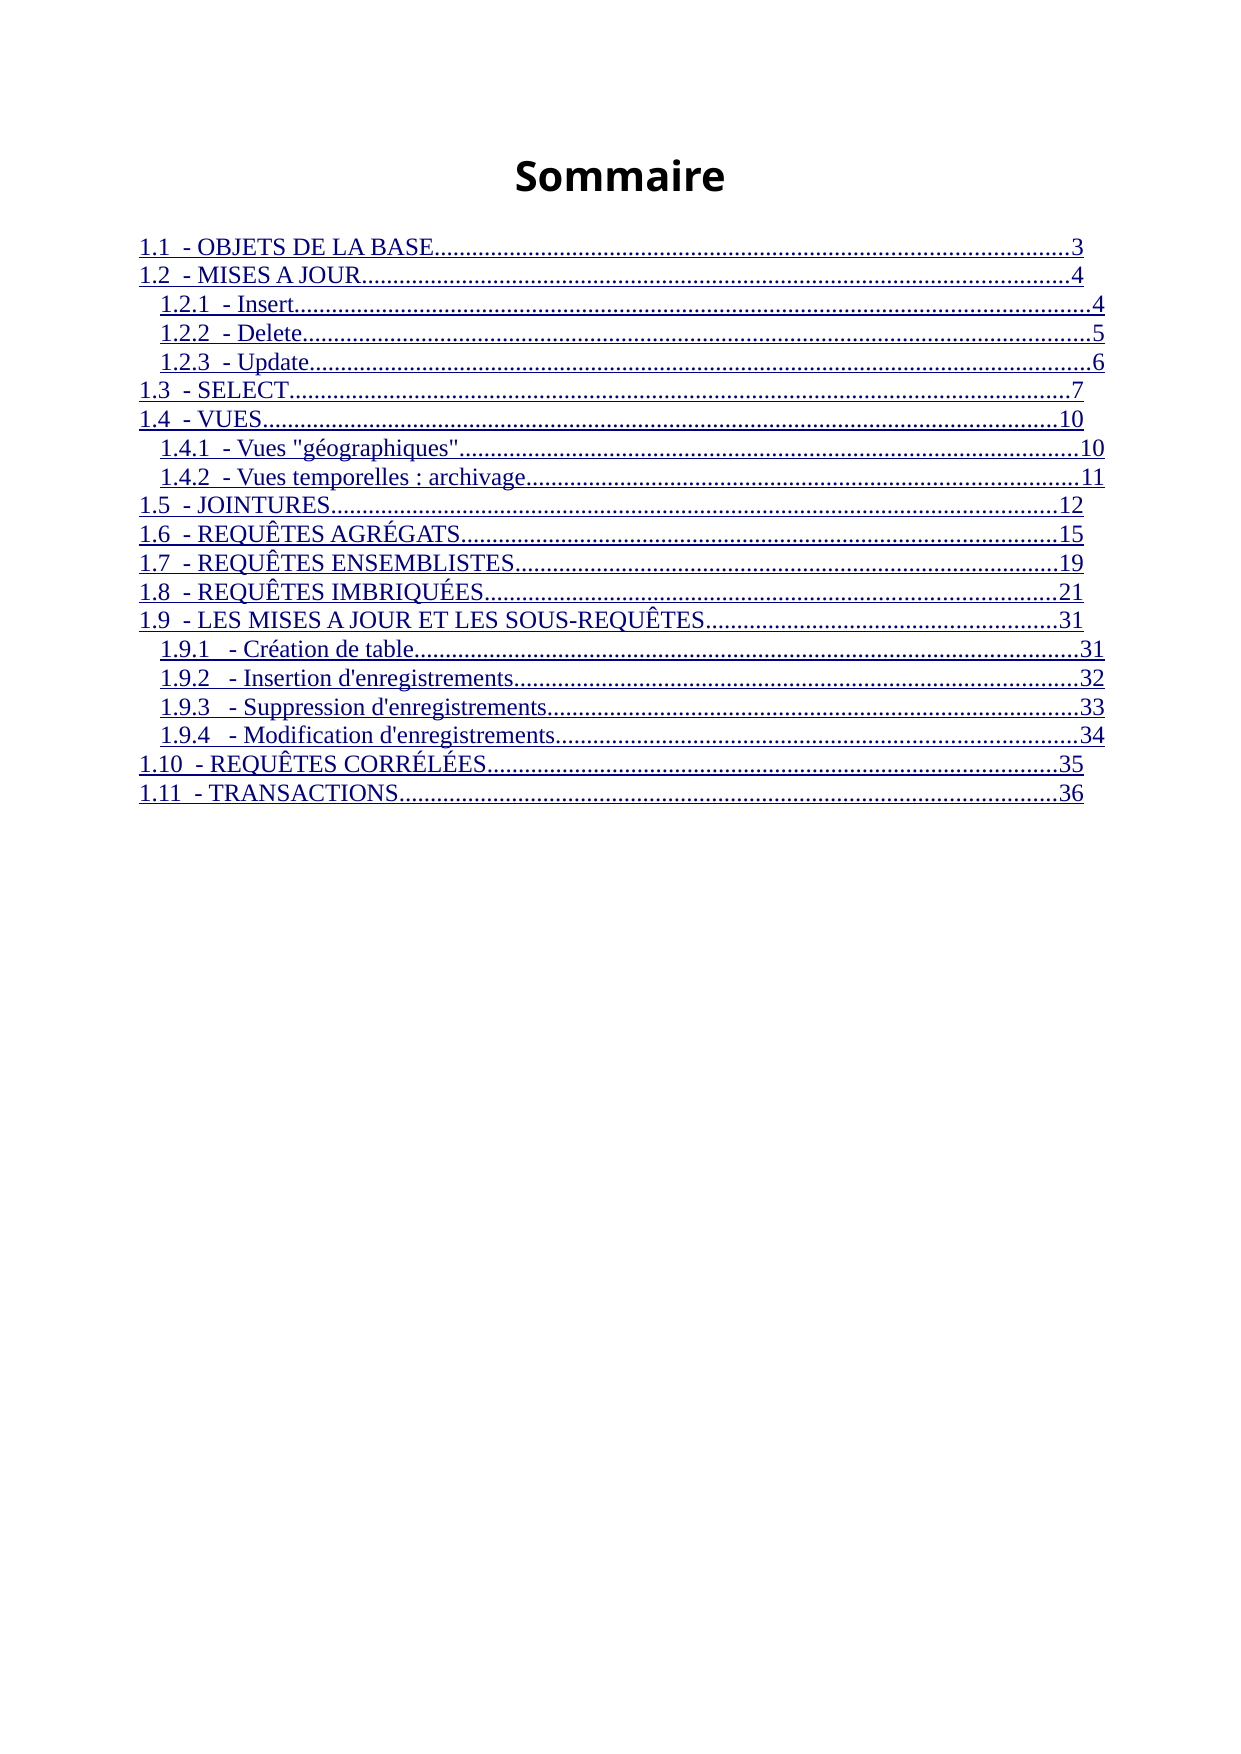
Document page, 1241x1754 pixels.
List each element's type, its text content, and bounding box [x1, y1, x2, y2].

text 1.9.1 - Création de table 31 [160, 634, 1122, 663]
text 1.10 - REQUÊTES CORRÉLÉES 35 [139, 749, 1122, 778]
text 1.4.1 - Vues "géographiques" 10 [160, 433, 1122, 462]
text 1.9.2 - Insertion d'enregistrements 32 [160, 663, 1122, 692]
text 1.2.2 - Delete 5 [160, 318, 1122, 347]
text 1.5 - JOINTURES 12 [139, 491, 1122, 519]
text 1.7 - REQUÊTES ENSEMBLISTES 19 [139, 548, 1122, 577]
text 1.6 - REQUÊTES AGRÉGATS 15 [139, 519, 1122, 548]
text 1.3 - SELECT 7 [139, 376, 1122, 404]
text 1.9.3 - Suppression d'enregistrements 33 [160, 692, 1122, 721]
text Sommaire [118, 147, 1122, 203]
text 1.2.3 - Update 6 [160, 347, 1122, 376]
text 1.8 - REQUÊTES IMBRIQUÉES 21 [139, 577, 1122, 606]
text 1.1 - OBJETS DE LA BASE 3 [139, 232, 1122, 261]
text 1.9.4 - Modification d'enregistrements 34 [160, 721, 1122, 749]
text 1.4 - VUES 10 [139, 404, 1122, 433]
text 1.2.1 - Insert 4 [160, 289, 1122, 318]
text 1.11 - TRANSACTIONS 36 [139, 778, 1122, 807]
text 1.2 - MISES A JOUR 4 [139, 261, 1122, 289]
text 1.9 - LES MISES A JOUR ET LES SOUS-REQUÊTES 31 [139, 606, 1122, 634]
text 1.4.2 - Vues temporelles : archivage 11 [160, 462, 1122, 491]
